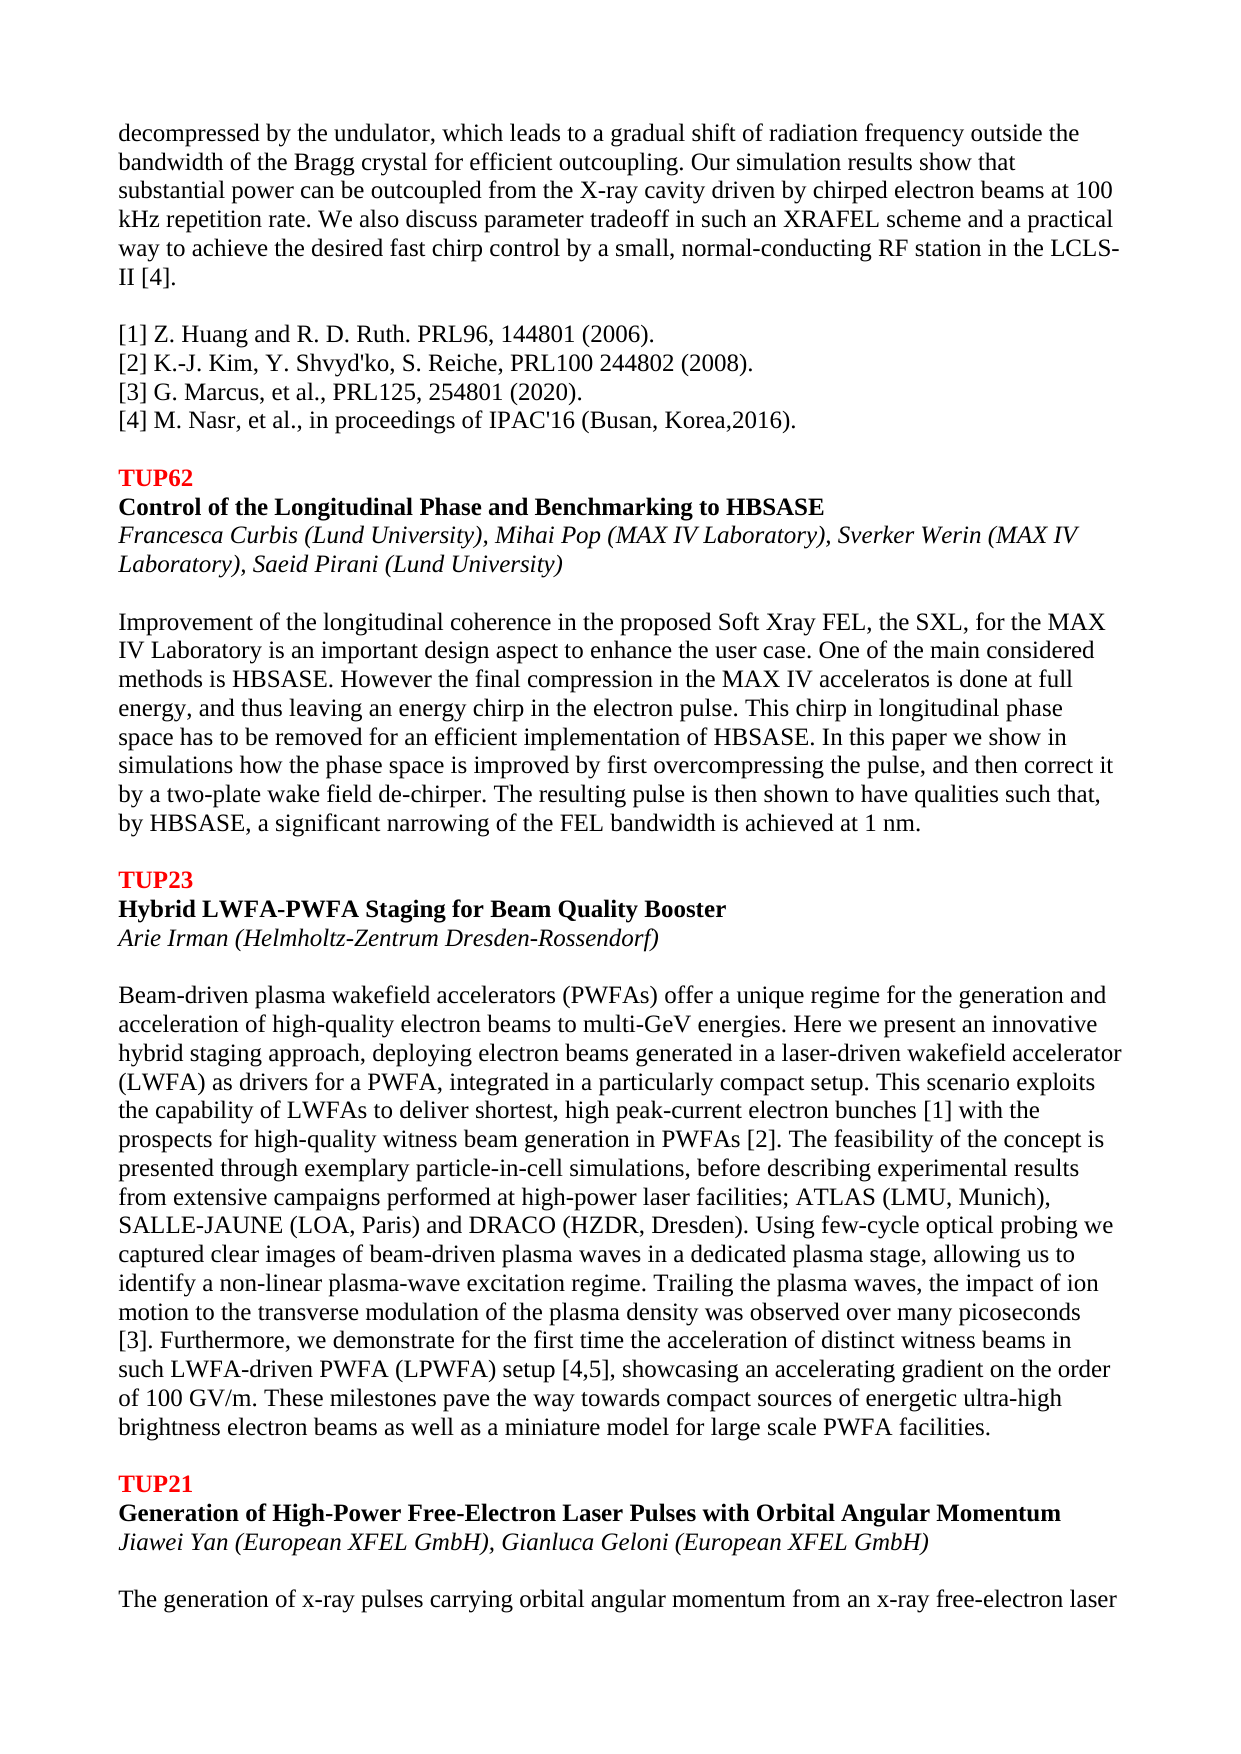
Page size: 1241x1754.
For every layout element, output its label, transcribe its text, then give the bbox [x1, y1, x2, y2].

subtitle TUP21 [118, 1469, 1122, 1498]
subtitle TUP62 [118, 463, 1122, 492]
subtitle Francesca Curbis (Lund University), Mihai Pop (MAX IV Laboratory), Sverker Werin (MAX IV Laboratory), Saeid Pirani (Lund University) [118, 521, 1122, 578]
text [1] Z. Huang and R. D. Ruth. PRL96, 144801 (2006). [118, 319, 1122, 348]
subtitle Jiawei Yan (European XFEL GmbH), Gianluca Geloni (European XFEL GmbH) [118, 1527, 1122, 1556]
text [2] K.-J. Kim, Y. Shvyd'ko, S. Reiche, PRL100 244802 (2008). [118, 348, 1122, 377]
subtitle Arie Irman (Helmholtz-Zentrum Dresden-Rossendorf) [118, 923, 1122, 952]
text [4] M. Nasr, et al., in proceedings of IPAC'16 (Busan, Korea,2016). [118, 406, 1122, 434]
text Beam-driven plasma wakefield accelerators (PWFAs) offer a unique regime for the generation and acceleration of high-quality electron beams to multi-GeV energies. Here we present an innovative hybrid staging approach, deploying electron beams generated in a laser-driven wakefield accelerator (LWFA) as drivers for a PWFA, integrated in a particularly compact setup. This scenario exploits the capability of LWFAs to deliver shortest, high peak-current electron bunches [1] with the prospects for high-quality witness beam generation in PWFAs [2]. The feasibility of the concept is presented through exemplary particle-in-cell simulations, before describing experimental results from extensive campaigns performed at high-power laser facilities; ATLAS (LMU, Munich), SALLE-JAUNE (LOA, Paris) and DRACO (HZDR, Dresden). Using few-cycle optical probing we captured clear images of beam-driven plasma waves in a dedicated plasma stage, allowing us to identify a non-linear plasma-wave excitation regime. Trailing the plasma waves, the impact of ion motion to the transverse modulation of the plasma density was observed over many picoseconds [3]. Furthermore, we demonstrate for the first time the acceleration of distinct witness beams in such LWFA-driven PWFA (LPWFA) setup [4,5], showcasing an accelerating gradient on the order of 100 GV/m. These milestones pave the way towards compact sources of energetic ultra-high brightness electron beams as well as a miniature model for large scale PWFA facilities. [118, 981, 1122, 1441]
subtitle Hybrid LWFA-PWFA Staging for Beam Quality Booster [118, 894, 1122, 923]
text The generation of x-ray pulses carrying orbital angular momentum from an x-ray free-electron laser [118, 1584, 1122, 1613]
subtitle TUP23 [118, 866, 1122, 894]
text Improvement of the longitudinal coherence in the proposed Soft Xray FEL, the SXL, for the MAX IV Laboratory is an important design aspect to enhance the user case. One of the main considered methods is HBSASE. However the final compression in the MAX IV acceleratos is done at full energy, and thus leaving an energy chirp in the electron pulse. This chirp in longitudinal phase space has to be removed for an efficient implementation of HBSASE. In this paper we show in simulations how the phase space is improved by first overcompressing the pulse, and then correct it by a two-plate wake field de-chirper. The resulting pulse is then shown to have qualities such that, by HBSASE, a significant narrowing of the FEL bandwidth is achieved at 1 nm. [118, 607, 1122, 837]
subtitle Generation of High-Power Free-Electron Laser Pulses with Orbital Angular Momentum [118, 1498, 1122, 1527]
text [3] G. Marcus, et al., PRL125, 254801 (2020). [118, 377, 1122, 406]
subtitle Control of the Longitudinal Phase and Benchmarking to HBSASE [118, 492, 1122, 521]
text decompressed by the undulator, which leads to a gradual shift of radiation frequency outside the bandwidth of the Bragg crystal for efficient outcoupling. Our simulation results show that substantial power can be outcoupled from the X-ray cavity driven by chirped electron beams at 100 kHz repetition rate. We also discuss parameter tradeoff in such an XRAFEL scheme and a practical way to achieve the desired fast chirp control by a small, normal-conducting RF station in the LCLS-II [4]. [118, 118, 1122, 291]
